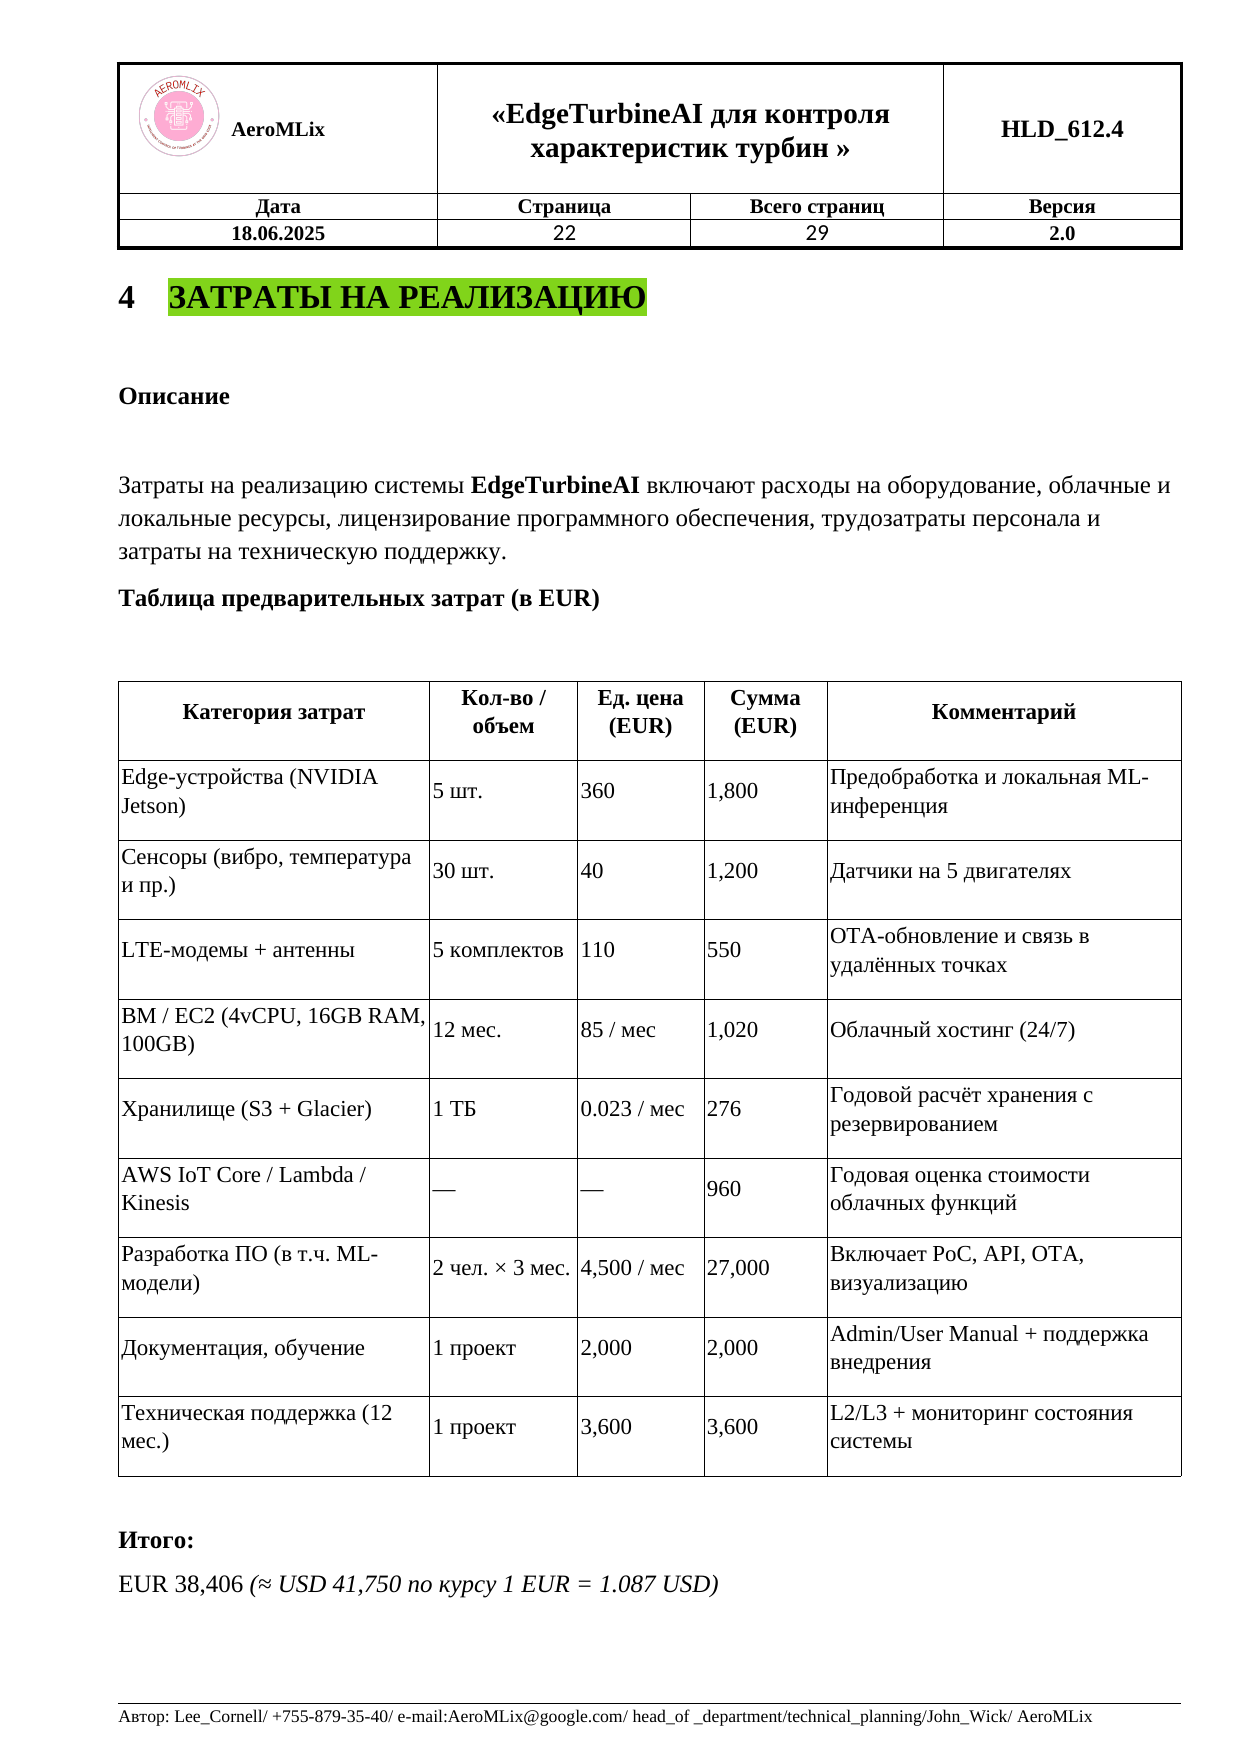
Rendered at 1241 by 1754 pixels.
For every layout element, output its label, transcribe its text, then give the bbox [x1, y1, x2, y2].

table_cell 1,020 [705, 1000, 827, 1078]
table_cell Годовой расчёт хранения с резервированием [828, 1079, 1181, 1158]
table_cell 1 проект [430, 1318, 577, 1396]
table_cell Edge-устройства (NVIDIA Jetson) [119, 761, 429, 840]
subtitle Описание [118, 381, 1181, 410]
text Таблица предварительных затрат (в EUR) [118, 583, 1181, 612]
table_cell 4,500 / мес [578, 1238, 704, 1317]
table_cell AWS IoT Core / Lambda / Kinesis [119, 1159, 429, 1237]
table_cell — [578, 1159, 704, 1237]
table_cell Облачный хостинг (24/7) [828, 1000, 1181, 1078]
text Затраты на реализацию системы EdgeTurbineAI включают расходы на оборудование, облачные и локальные ресурсы, лицензирование программного обеспечения, трудозатраты персонала и затраты на техническую поддержку. [118, 470, 1181, 565]
table_cell 2,000 [578, 1318, 704, 1396]
table_cell OTA-обновление и связь в удалённых точках [828, 920, 1181, 999]
table_cell 276 [705, 1079, 827, 1158]
table_cell Сенсоры (вибро, температура и пр.) [119, 841, 429, 919]
table_cell 1 проект [430, 1397, 577, 1476]
table_cell 0.023 / мес [578, 1079, 704, 1158]
subtitle ЗАТРАТЫ НА РЕАЛИЗАЦИЮ [118, 278, 1181, 316]
table_cell 110 [578, 920, 704, 999]
table_cell 960 [705, 1159, 827, 1237]
table_cell L2/L3 + мониторинг состояния системы [828, 1397, 1181, 1476]
table_cell 550 [705, 920, 827, 999]
table_cell 5 комплектов [430, 920, 577, 999]
table_cell 3,600 [578, 1397, 704, 1476]
table_header Категория затрат [119, 682, 429, 760]
table_cell 1,200 [705, 841, 827, 919]
text EUR 38,406 (≈ USD 41,750 по курсу 1 EUR = 1.087 USD) [118, 1569, 1181, 1597]
table_cell 85 / мес [578, 1000, 704, 1078]
subtitle Итого: [118, 1525, 1181, 1554]
table_cell ВМ / EC2 (4vCPU, 16GB RAM, 100GB) [119, 1000, 429, 1078]
table_cell 5 шт. [430, 761, 577, 840]
table_cell 1,800 [705, 761, 827, 840]
table_header Сумма (EUR) [705, 682, 827, 760]
table_cell Техническая поддержка (12 мес.) [119, 1397, 429, 1476]
table_header Кол-во / объем [430, 682, 577, 760]
table_cell 2 чел. × 3 мес. [430, 1238, 577, 1317]
table_cell Предобработка и локальная ML-инференция [828, 761, 1181, 840]
table_cell — [430, 1159, 577, 1237]
table_cell Датчики на 5 двигателях [828, 841, 1181, 919]
table_cell 12 мес. [430, 1000, 577, 1078]
table_cell Хранилище (S3 + Glacier) [119, 1079, 429, 1158]
table_header Комментарий [828, 682, 1181, 760]
table_cell Разработка ПО (в т.ч. ML-модели) [119, 1238, 429, 1317]
table_cell Документация, обучение [119, 1318, 429, 1396]
table_cell Годовая оценка стоимости облачных функций [828, 1159, 1181, 1237]
table_cell 1 ТБ [430, 1079, 577, 1158]
table_cell 2,000 [705, 1318, 827, 1396]
table_cell 30 шт. [430, 841, 577, 919]
table_cell 3,600 [705, 1397, 827, 1476]
table_cell 360 [578, 761, 704, 840]
table_cell Включает PoC, API, OTA, визуализацию [828, 1238, 1181, 1317]
picture [138, 75, 220, 157]
table_cell 27,000 [705, 1238, 827, 1317]
table_cell 40 [578, 841, 704, 919]
table_cell LTE-модемы + антенны [119, 920, 429, 999]
table_header Ед. цена (EUR) [578, 682, 704, 760]
table_cell Admin/User Manual + поддержка внедрения [828, 1318, 1181, 1396]
